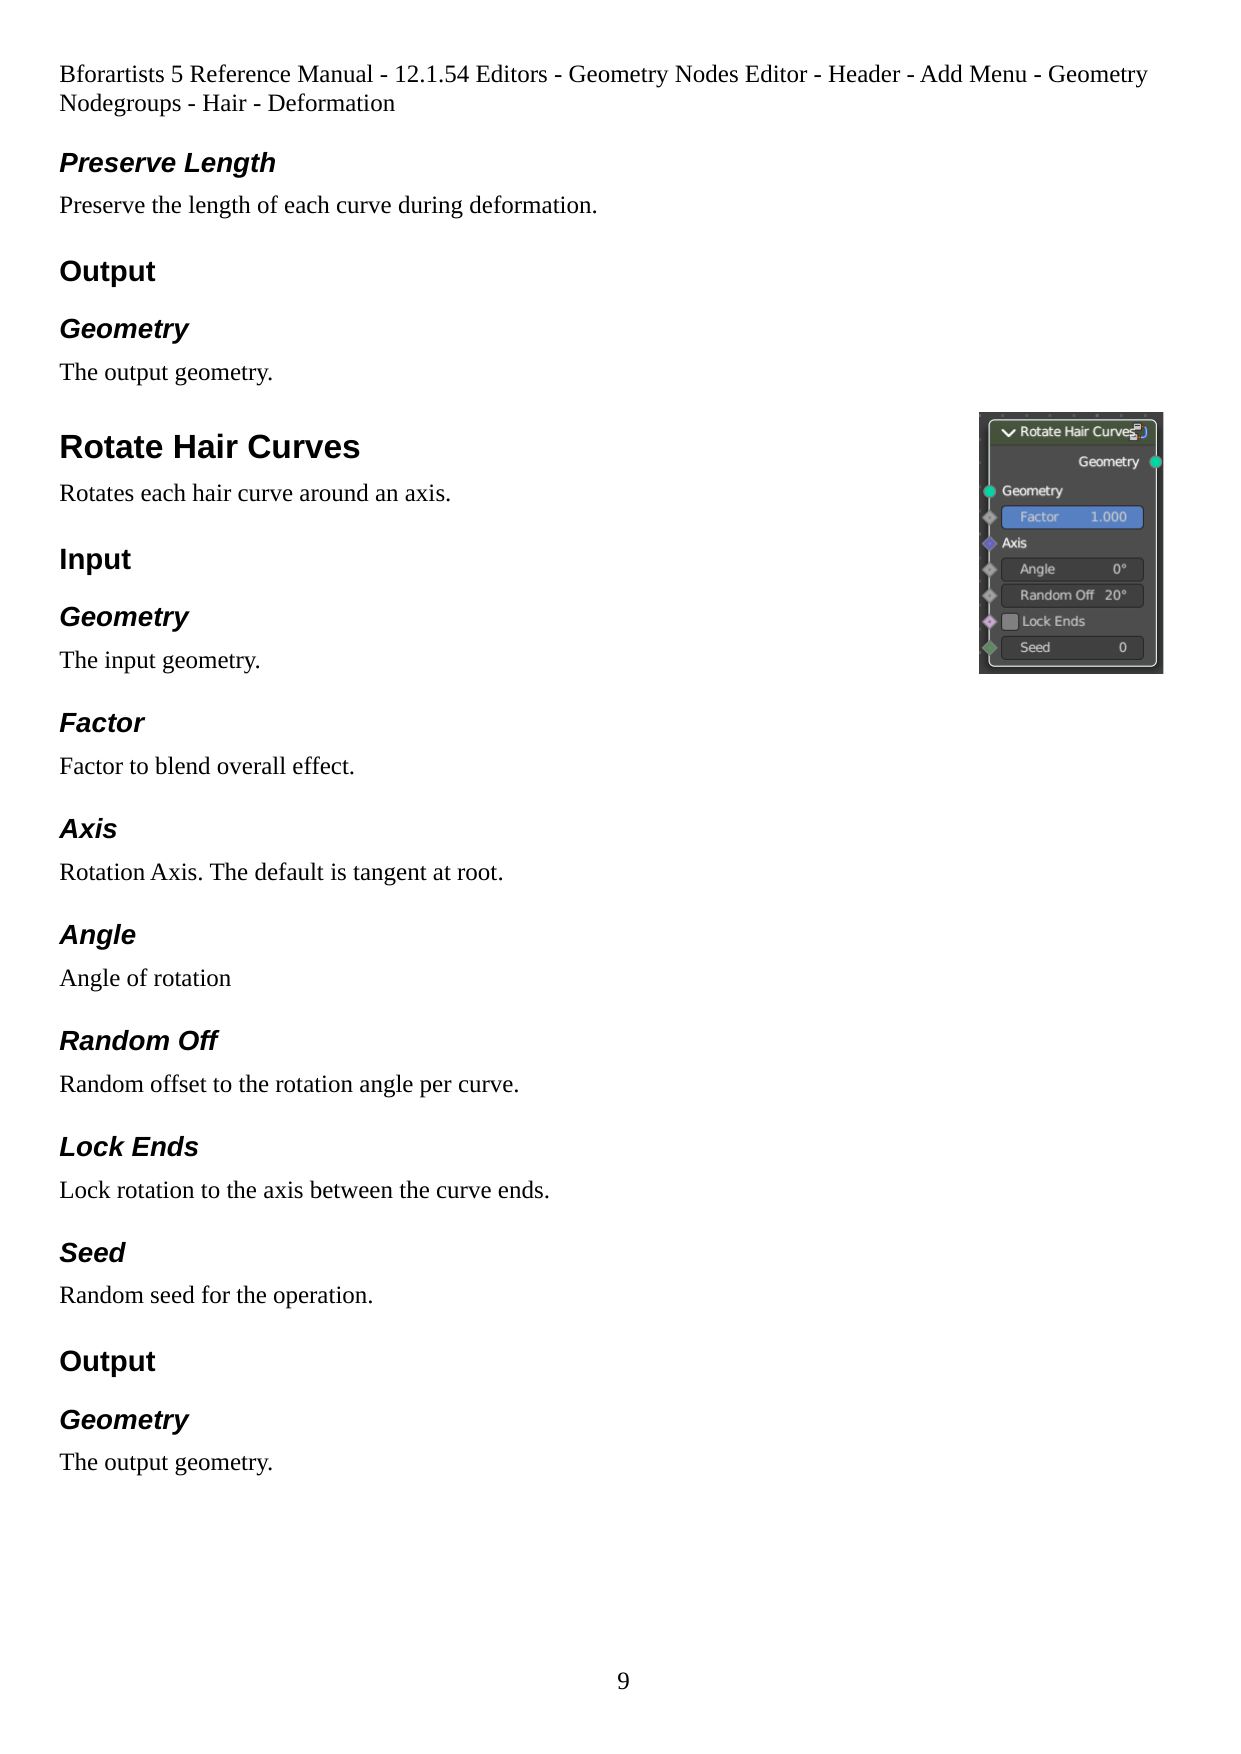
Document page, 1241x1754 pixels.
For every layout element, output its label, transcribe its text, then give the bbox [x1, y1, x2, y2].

picture [979, 412, 1164, 674]
text Rotation Axis. The default is tangent at root. [59, 857, 1181, 886]
subtitle Preserve Length [59, 146, 1181, 178]
subtitle Angle [59, 918, 1181, 950]
subtitle Input [59, 542, 979, 576]
text The output geometry. [59, 1447, 1181, 1476]
subtitle [1164, 542, 1181, 576]
subtitle Output [59, 254, 1181, 288]
text The output geometry. [59, 357, 1181, 386]
subtitle Output [59, 1344, 1181, 1378]
text Random seed for the operation. [59, 1281, 1181, 1309]
subtitle Geometry [59, 601, 979, 632]
subtitle Geometry [59, 1403, 1181, 1435]
subtitle Rotate Hair Curves [59, 427, 979, 466]
text Preserve the length of each curve during deformation. [59, 190, 1181, 219]
subtitle Lock Ends [59, 1130, 1181, 1162]
text The input geometry. [59, 645, 979, 674]
text [1164, 645, 1181, 674]
text Rotates each hair curve around an axis. [59, 478, 979, 507]
text Angle of rotation [59, 963, 1181, 992]
text Random offset to the rotation angle per curve. [59, 1069, 1181, 1097]
subtitle Geometry [59, 313, 1181, 345]
text Lock rotation to the axis between the curve ends. [59, 1175, 1181, 1203]
subtitle [1164, 601, 1181, 632]
subtitle Axis [59, 812, 1181, 844]
subtitle Random Off [59, 1024, 1181, 1056]
subtitle Seed [59, 1236, 1181, 1268]
subtitle [1164, 427, 1181, 466]
subtitle Factor [59, 707, 1181, 738]
text Factor to blend overall effect. [59, 751, 1181, 780]
